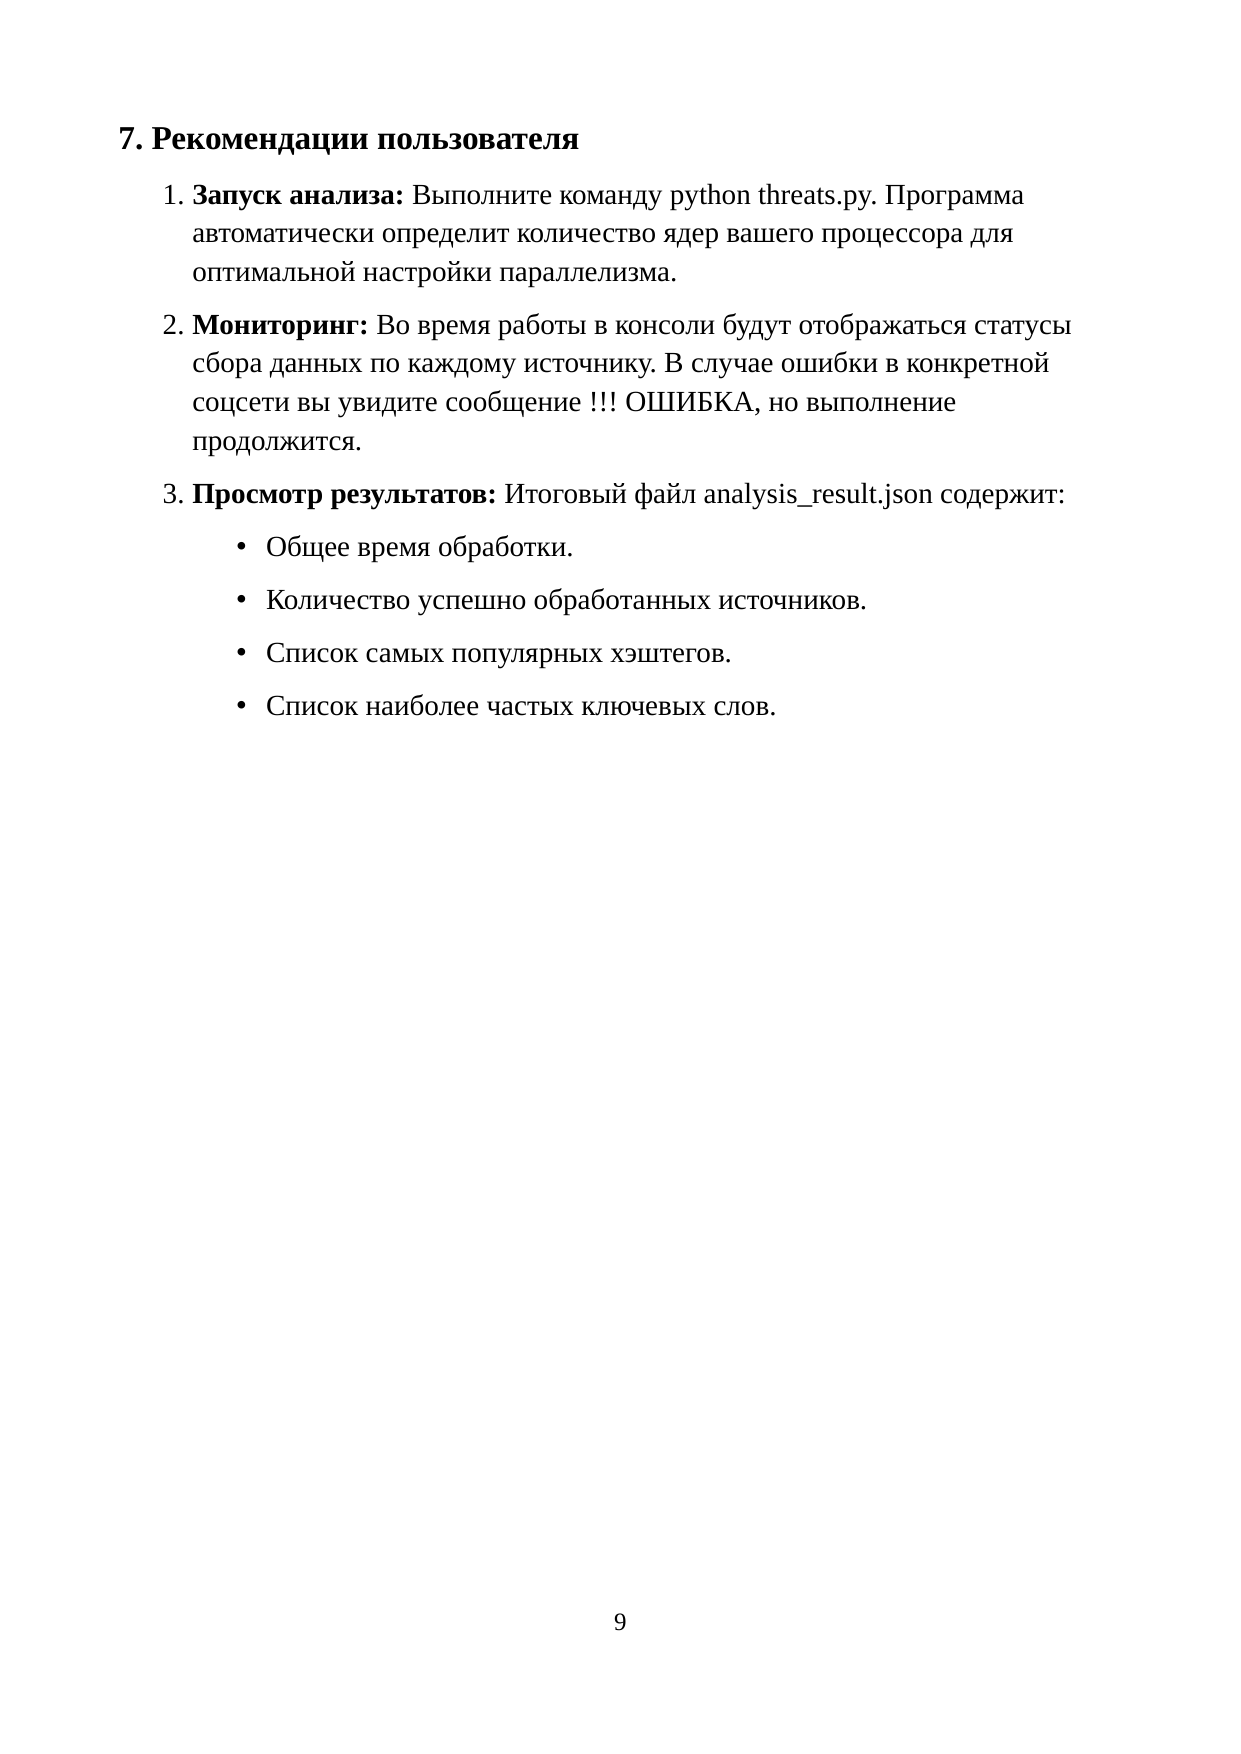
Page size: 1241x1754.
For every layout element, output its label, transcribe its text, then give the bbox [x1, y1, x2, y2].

list Мониторинг: Во время работы в консоли будут отображаться статусы сбора данных по каждому источнику. В случае ошибки в конкретной соцсети вы увидите сообщение !!! ОШИБКА, но выполнение продолжится. [162, 307, 1122, 456]
subtitle 7. Рекомендации пользователя [118, 118, 1122, 156]
list Количество успешно обработанных источников. [236, 582, 1122, 616]
list Список самых популярных хэштегов. [236, 635, 1122, 669]
list Общее время обработки. [236, 529, 1122, 562]
list Просмотр результатов: Итоговый файл analysis_result.json содержит: [162, 476, 1122, 509]
list Запуск анализа: Выполните команду python threats.py. Программа автоматически определит количество ядер вашего процессора для оптимальной настройки параллелизма. [162, 177, 1122, 287]
list Список наиболее частых ключевых слов. [236, 688, 1122, 722]
